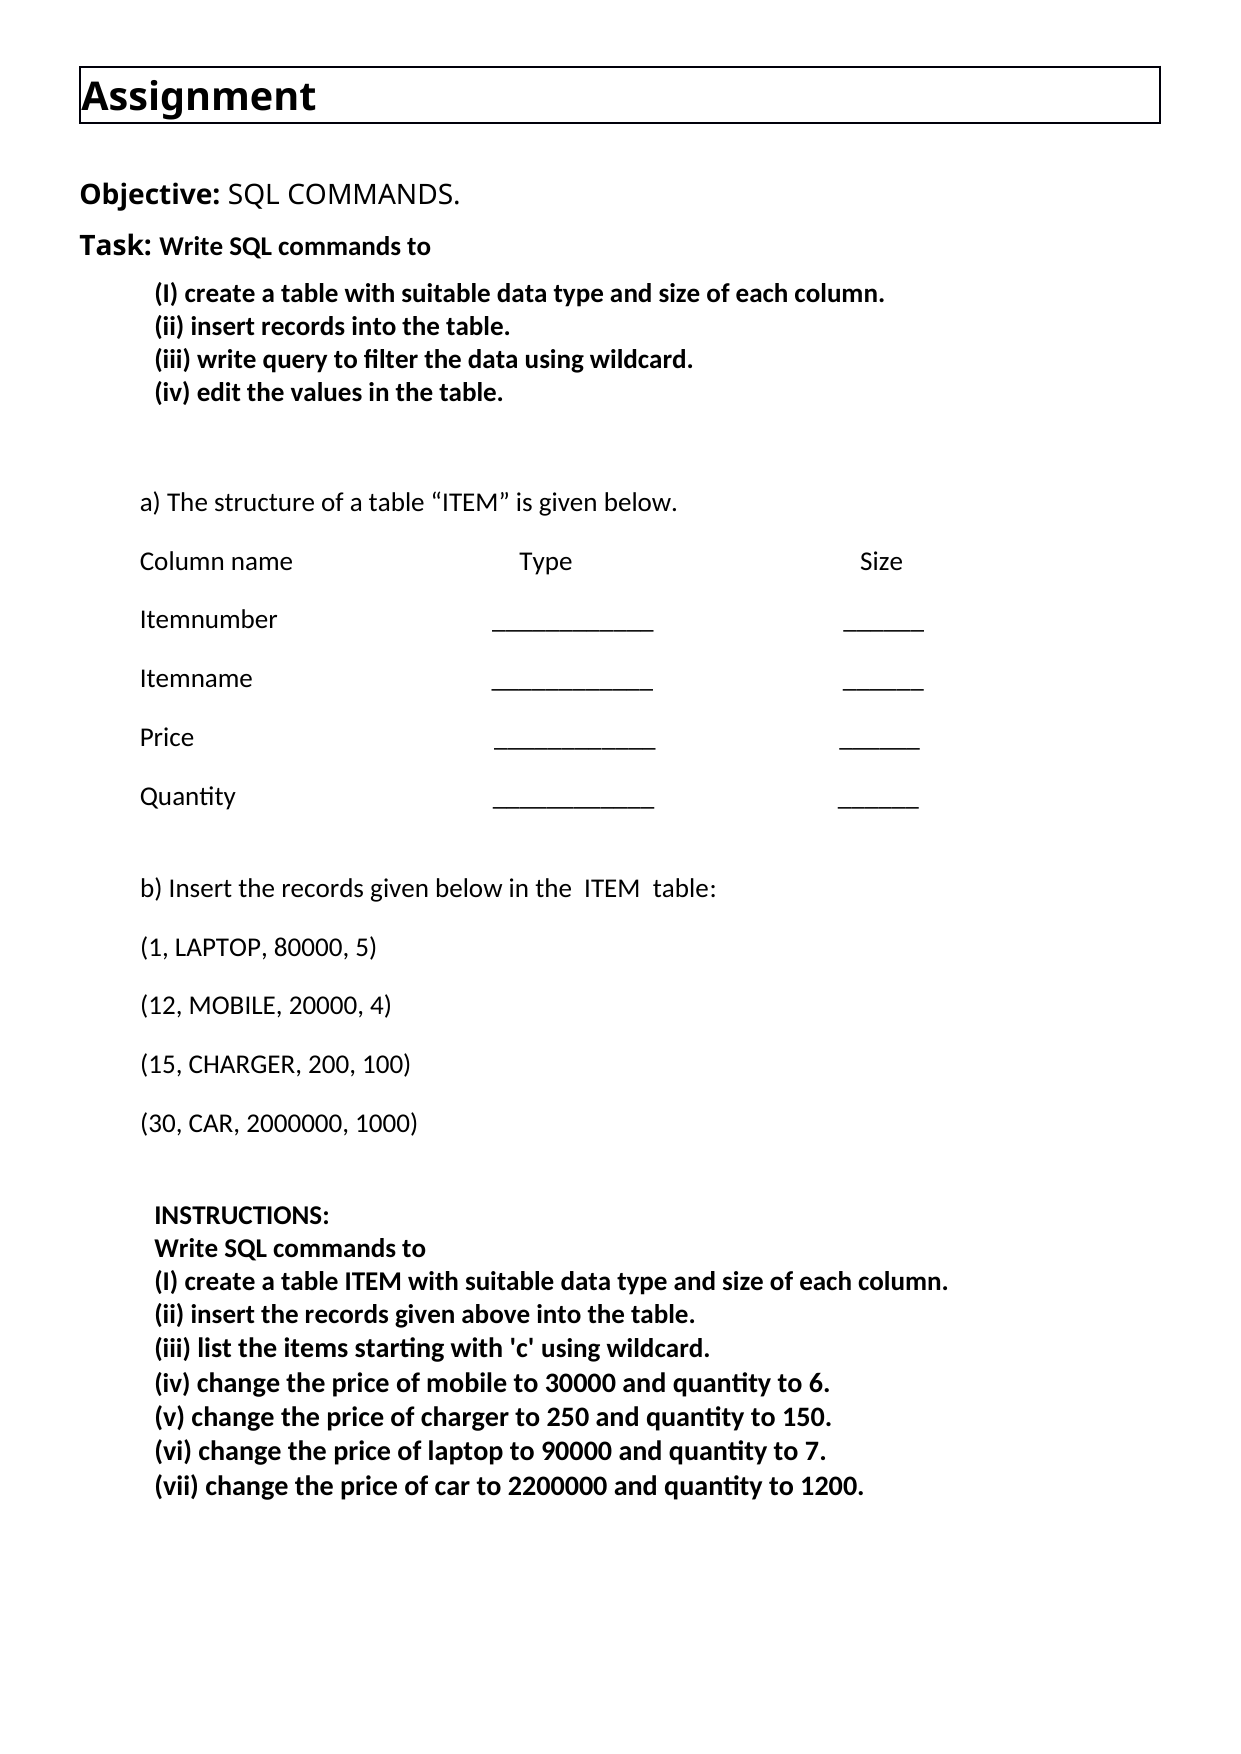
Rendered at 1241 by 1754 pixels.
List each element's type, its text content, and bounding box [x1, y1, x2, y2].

list (vii) change the price of car to 2200000 and quantity to 1200. [117, 1468, 1161, 1502]
text Objective: SQL COMMANDS. [79, 174, 1161, 213]
list (iii) list the items starting with 'c' using wildcard. [117, 1330, 1161, 1364]
subtitle Assignment [81, 68, 1159, 122]
list (ii) insert records into the table. [117, 309, 1161, 342]
list INSTRUCTIONS: [117, 1198, 1161, 1231]
table_header a) The structure of a table “ITEM” is given below. Column name Type Size Itemnumber ____________ ______ Itemname ____________ ______ Price ____________ ______ Quantity ____________ ______ [128, 485, 1162, 833]
list (I) create a table with suitable data type and size of each column. [117, 276, 1161, 309]
list (ii) insert the records given above into the table. [117, 1297, 1161, 1330]
list (iv) edit the values in the table. [117, 375, 1161, 408]
text Task: Write SQL commands to [79, 225, 1161, 264]
table_header b) Insert the records given below in the ITEM table: (1, LAPTOP, 80000, 5) (12, MOBILE, 20000, 4) (15, CHARGER, 200, 100) (30, CAR, 2000000, 1000) [129, 871, 1160, 1160]
list (v) change the price of charger to 250 and quantity to 150. [117, 1399, 1161, 1433]
list (vi) change the price of laptop to 90000 and quantity to 7. [117, 1433, 1161, 1468]
list Write SQL commands to [117, 1231, 1161, 1264]
list (iv) change the price of mobile to 30000 and quantity to 6. [117, 1364, 1161, 1399]
list (iii) write query to filter the data using wildcard. [117, 342, 1161, 375]
list (I) create a table ITEM with suitable data type and size of each column. [117, 1264, 1161, 1297]
